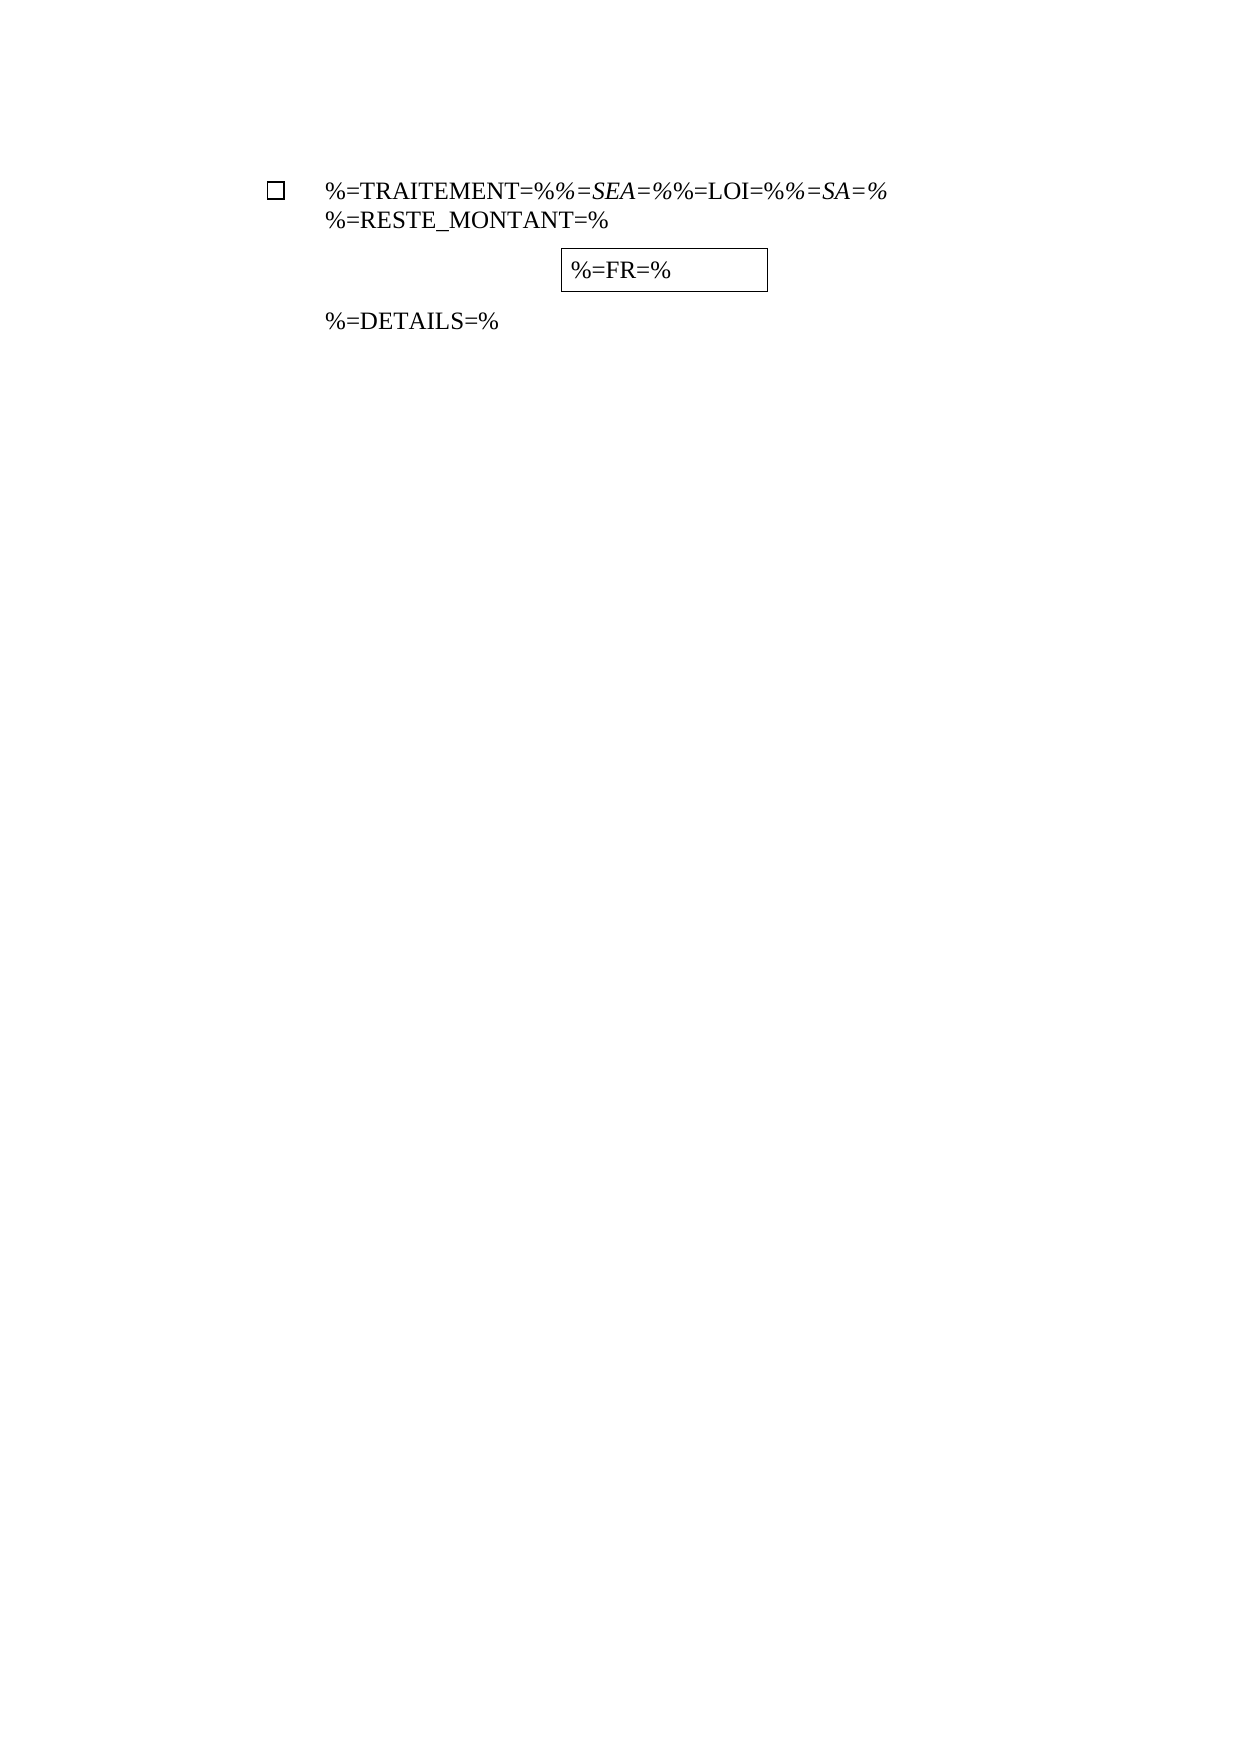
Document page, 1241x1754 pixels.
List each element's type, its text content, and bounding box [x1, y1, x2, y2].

text %=DETAILS=% [325, 306, 1122, 335]
text %=FR=% [562, 249, 767, 291]
text %=TRAITEMENT=%%=SEA=%%=LOI=%%=SA=% %=RESTE_MONTANT=% [207, 176, 1122, 234]
